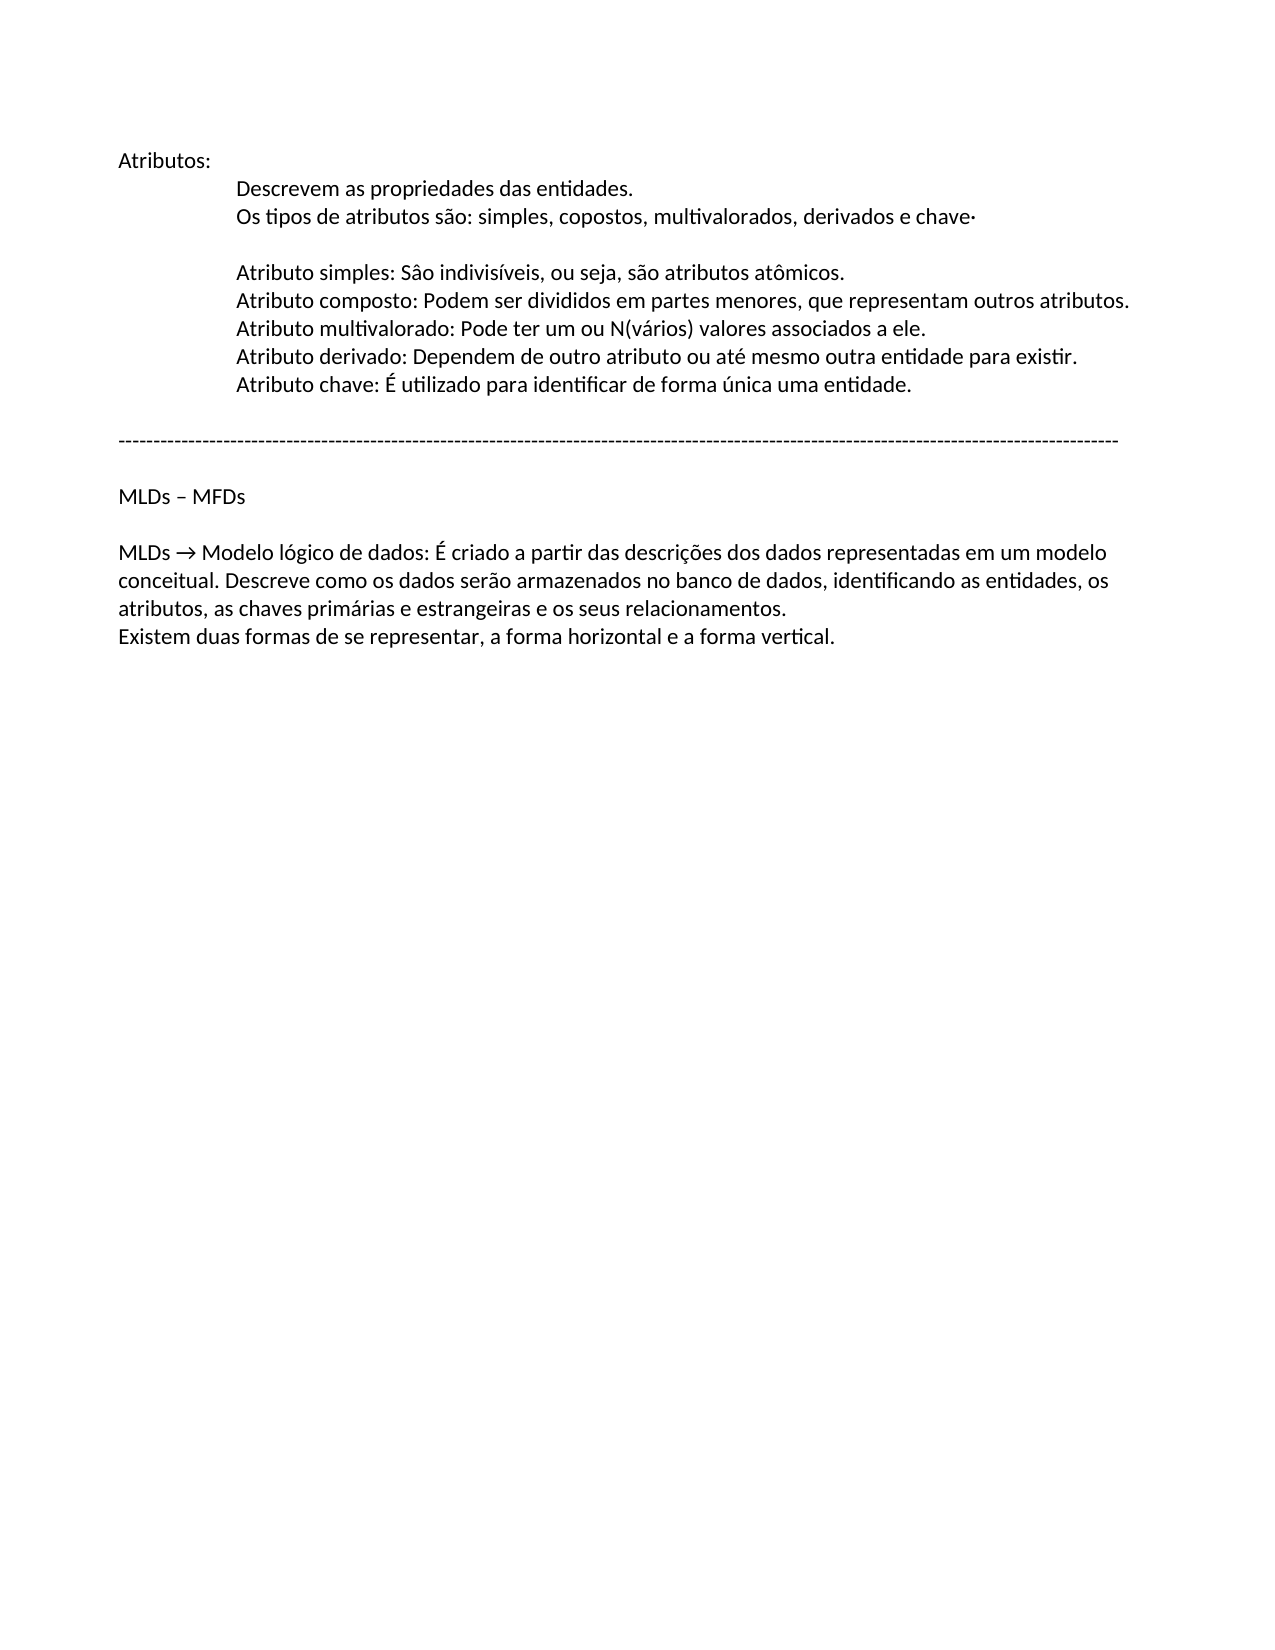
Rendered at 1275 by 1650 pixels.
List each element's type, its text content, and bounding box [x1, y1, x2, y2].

text Os tipos de atributos são: simples, copostos, multivalorados, derivados e chave· [118, 202, 1157, 230]
text Atributo simples: Sâo indivisíveis, ou seja, são atributos atômicos. [118, 258, 1157, 286]
text Atributos: [118, 146, 1157, 174]
text Atributo chave: É utilizado para identificar de forma única uma entidade. [118, 370, 1157, 398]
text Atributo derivado: Dependem de outro atributo ou até mesmo outra entidade para existir. [118, 342, 1157, 370]
text Existem duas formas de se representar, a forma horizontal e a forma vertical. [118, 622, 1157, 651]
text Atributo multivalorado: Pode ter um ou N(vários) valores associados a ele. [118, 314, 1157, 342]
text Atributo composto: Podem ser divididos em partes menores, que representam outros atributos. [118, 286, 1157, 314]
text MLDs – MFDs [118, 482, 1157, 510]
text Descrevem as propriedades das entidades. [118, 174, 1157, 202]
text ----------------------------------------------------------------------------------------------------------------------------------------------- [118, 426, 1157, 454]
text MLDs → Modelo lógico de dados: É criado a partir das descrições dos dados representadas em um modelo conceitual. Descreve como os dados serão armazenados no banco de dados, identificando as entidades, os atributos, as chaves primárias e estrangeiras e os seus relacionamentos. [118, 538, 1157, 622]
